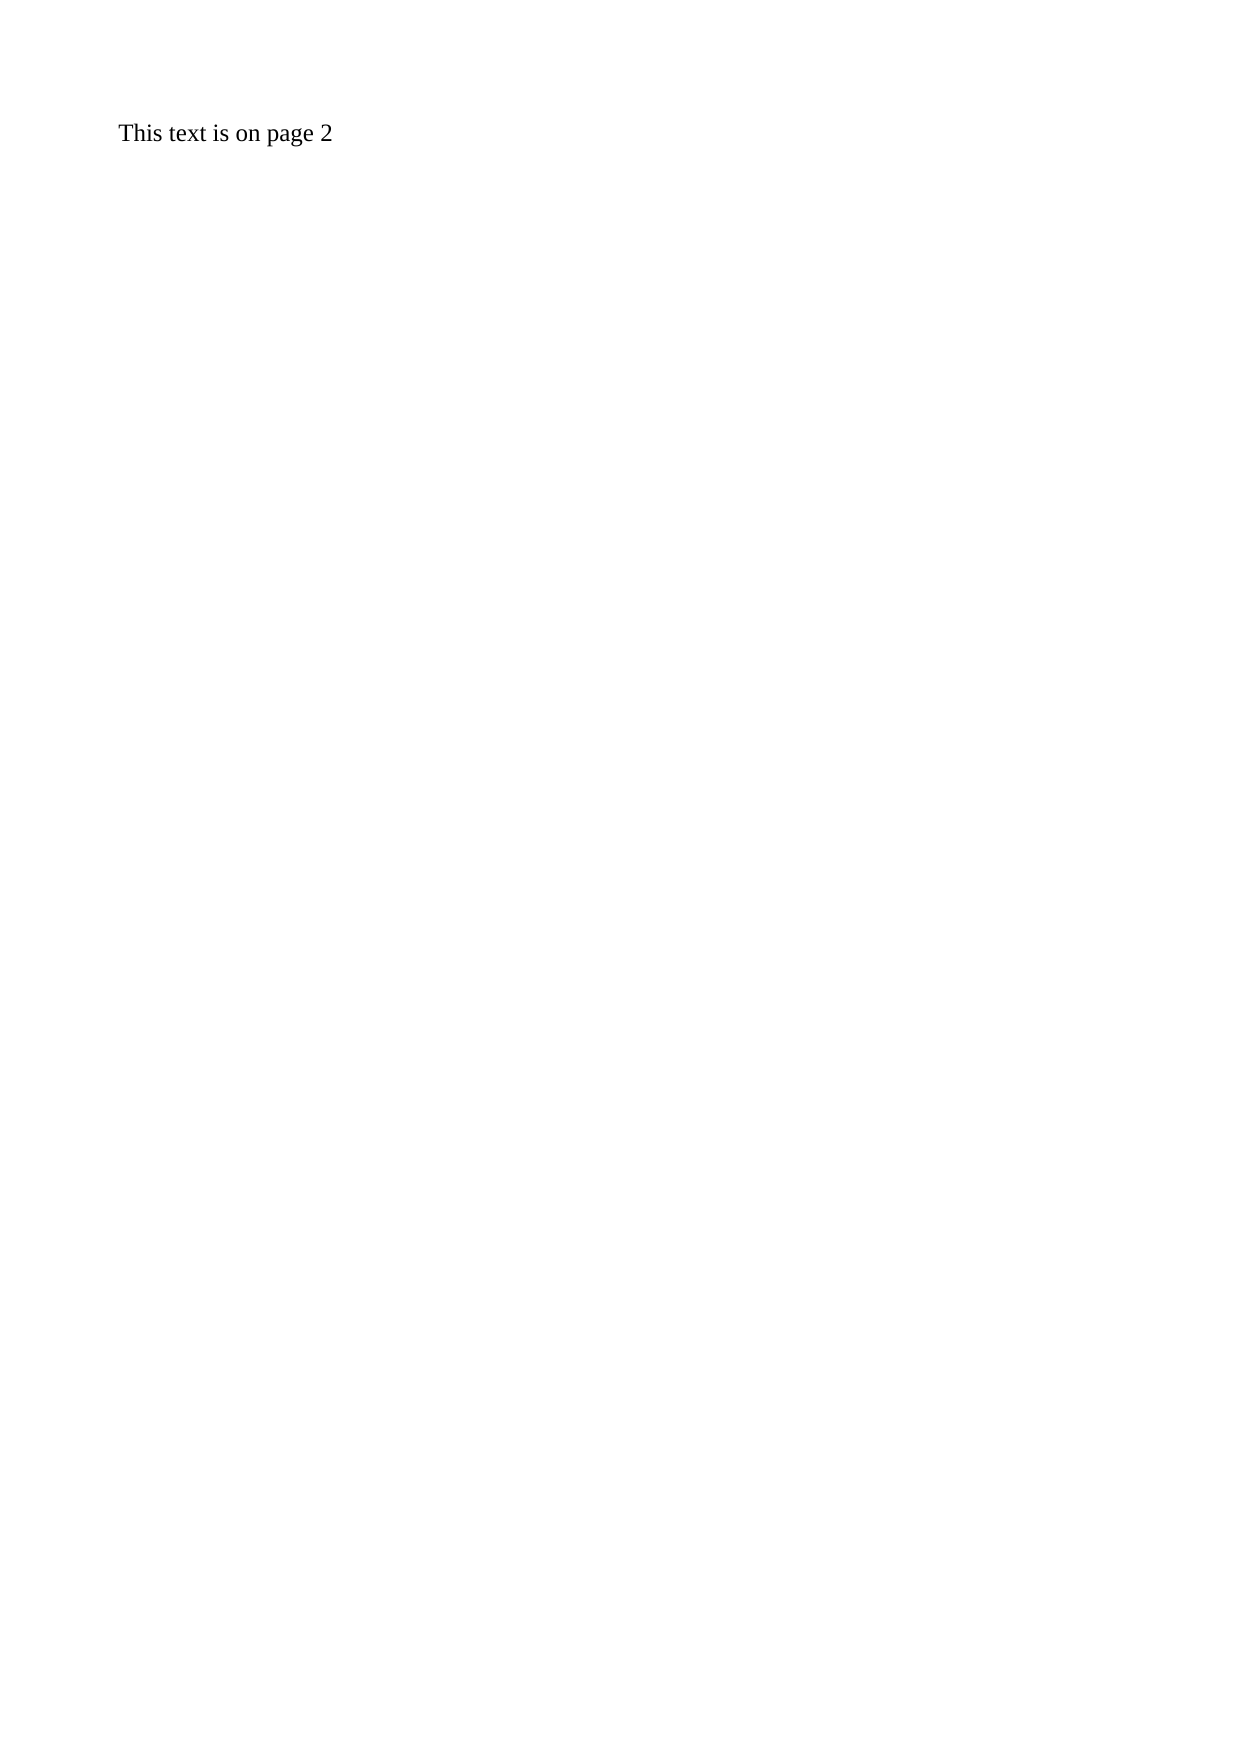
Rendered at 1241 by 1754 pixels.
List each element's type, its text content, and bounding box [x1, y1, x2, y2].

text This text is on page 2 [118, 118, 1122, 147]
